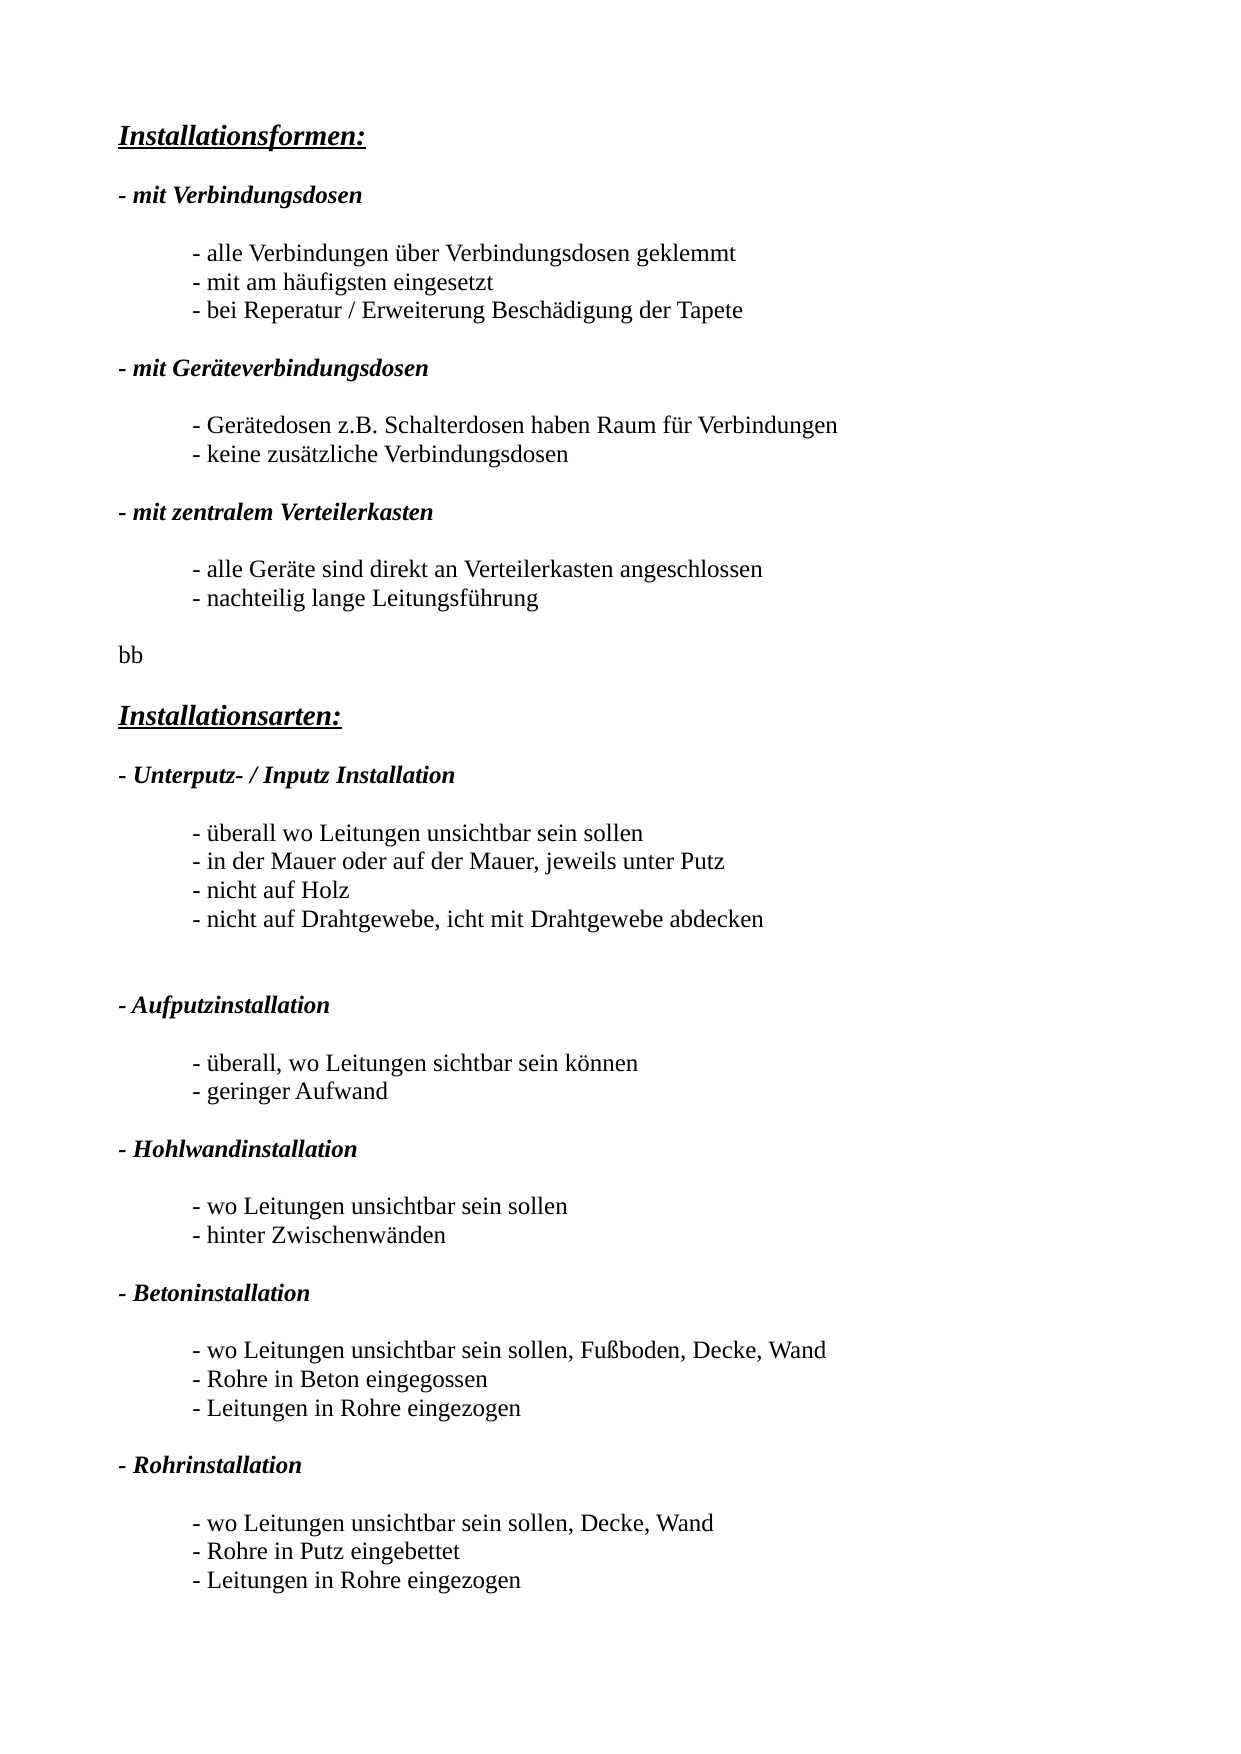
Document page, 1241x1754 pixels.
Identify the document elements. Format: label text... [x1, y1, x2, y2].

text - Rohrinstallation [118, 1450, 1122, 1479]
text - alle Geräte sind direkt an Verteilerkasten angeschlossen [118, 554, 1122, 583]
text - wo Leitungen unsichtbar sein sollen, Fußboden, Decke, Wand [118, 1335, 1122, 1364]
text - hinter Zwischenwänden [118, 1220, 1122, 1249]
text - Aufputzinstallation [118, 990, 1122, 1019]
text - Unterputz- / Inputz Installation [118, 760, 1122, 789]
text - nicht auf Drahtgewebe, icht mit Drahtgewebe abdecken [118, 904, 1122, 933]
text - mit am häufigsten eingesetzt [118, 267, 1122, 295]
text - überall, wo Leitungen sichtbar sein können [118, 1048, 1122, 1076]
text - wo Leitungen unsichtbar sein sollen [118, 1191, 1122, 1220]
text Installationsformen: [118, 118, 1122, 152]
text - bei Reperatur / Erweiterung Beschädigung der Tapete [118, 295, 1122, 324]
text - nachteilig lange Leitungsführung [118, 583, 1122, 612]
text - Hohlwandinstallation [118, 1134, 1122, 1163]
text - geringer Aufwand [118, 1076, 1122, 1105]
text - Rohre in Beton eingegossen [118, 1364, 1122, 1393]
text - Gerätedosen z.B. Schalterdosen haben Raum für Verbindungen [118, 410, 1122, 439]
text - Rohre in Putz eingebettet [118, 1536, 1122, 1565]
text bb [118, 640, 1122, 669]
text - mit zentralem Verteilerkasten [118, 497, 1122, 525]
text - mit Verbindungsdosen [118, 180, 1122, 209]
text - mit Geräteverbindungsdosen [118, 353, 1122, 382]
text - Leitungen in Rohre eingezogen [118, 1393, 1122, 1421]
text - alle Verbindungen über Verbindungsdosen geklemmt [118, 238, 1122, 267]
text - überall wo Leitungen unsichtbar sein sollen [118, 818, 1122, 846]
text - keine zusätzliche Verbindungsdosen [118, 439, 1122, 468]
text - wo Leitungen unsichtbar sein sollen, Decke, Wand [118, 1508, 1122, 1536]
text - in der Mauer oder auf der Mauer, jeweils unter Putz [118, 846, 1122, 875]
text - nicht auf Holz [118, 875, 1122, 904]
text Installationsarten: [118, 698, 1122, 731]
text - Betoninstallation [118, 1278, 1122, 1306]
text - Leitungen in Rohre eingezogen [118, 1565, 1122, 1594]
